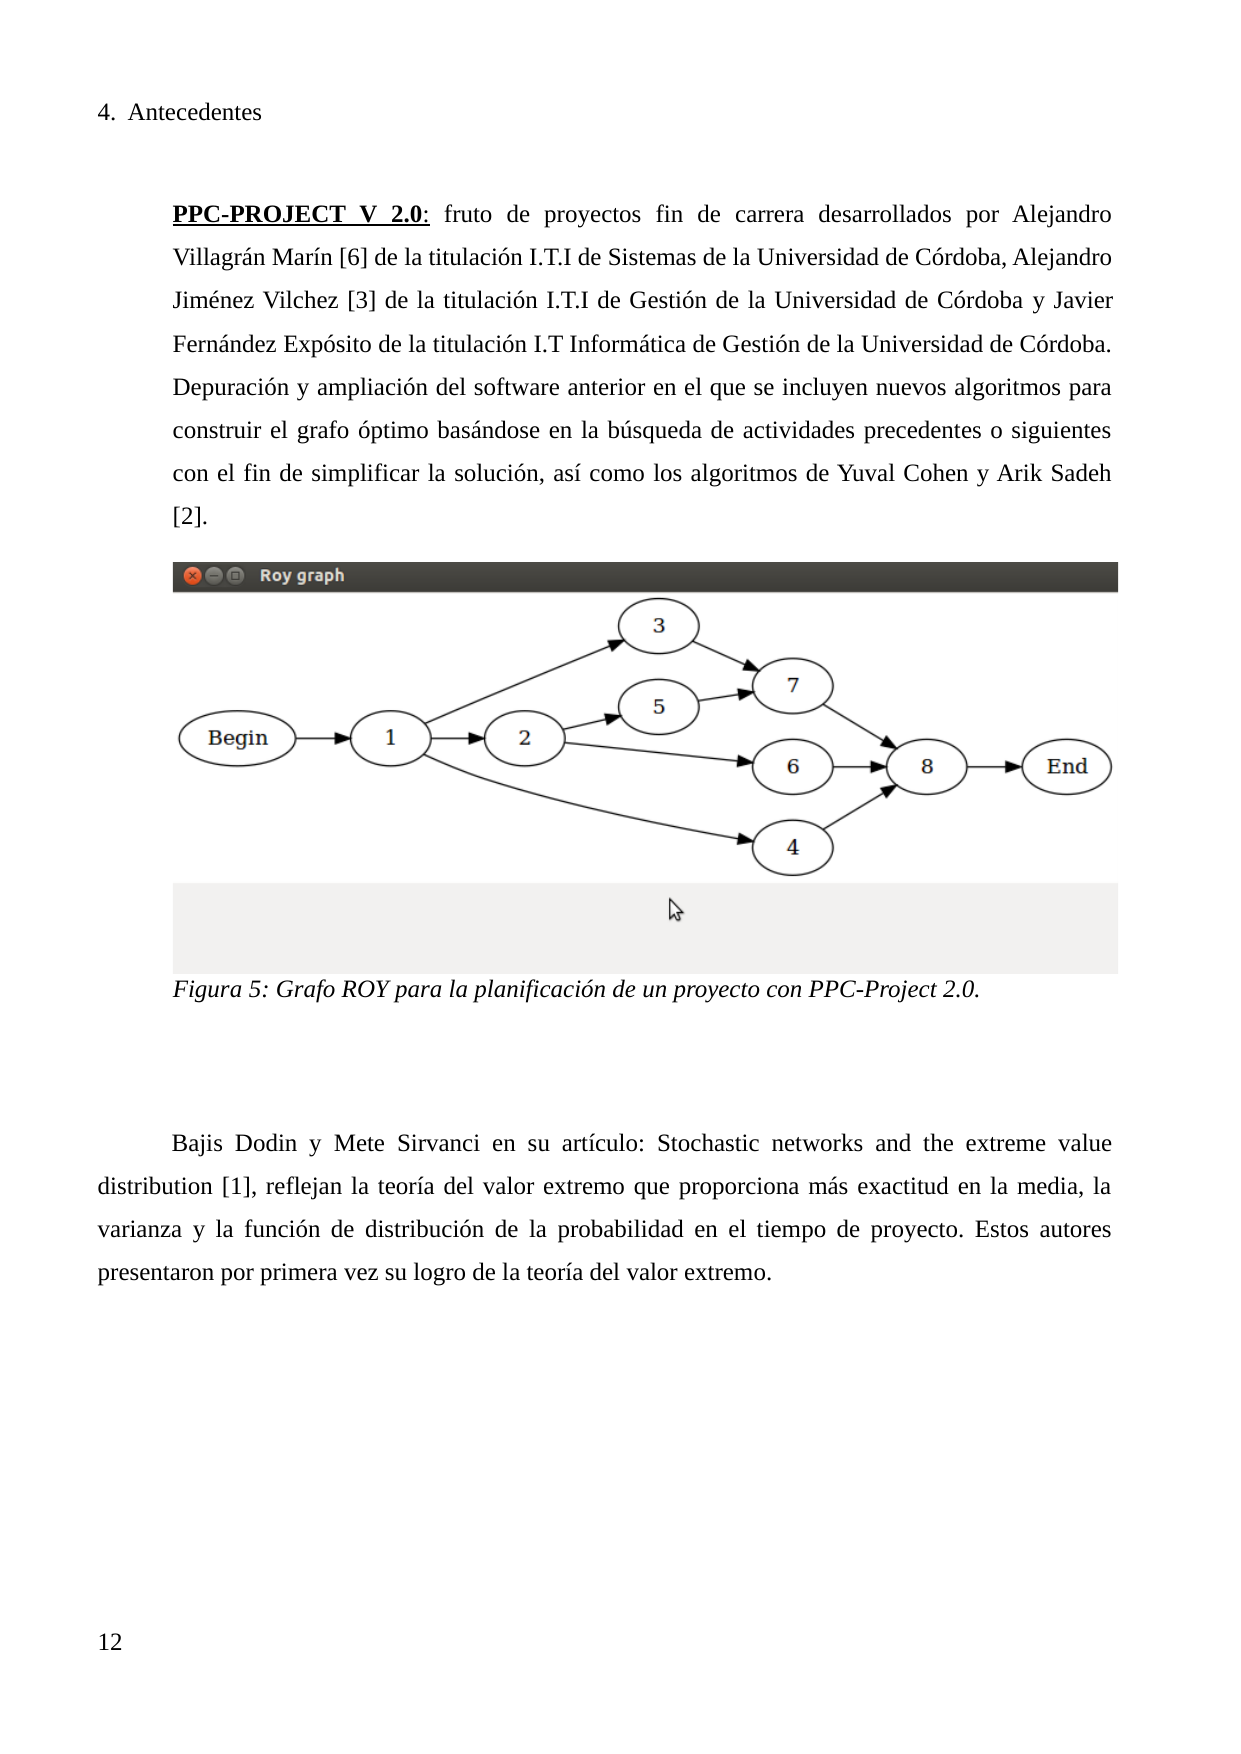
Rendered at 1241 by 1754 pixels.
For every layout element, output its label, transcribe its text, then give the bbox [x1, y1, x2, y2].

list PPC-PROJECT V 2.0: fruto de proyectos fin de carrera desarrollados por Alejandro Villagrán Marín [6] de la titulación I.T.I de Sistemas de la Universidad de Córdoba, Alejandro Jiménez Vilchez [3] de la titulación I.T.I de Gestión de la Universidad de Córdoba y Javier Fernández Expósito de la titulación I.T Informática de Gestión de la Universidad de Córdoba. Depuración y ampliación del software anterior en el que se incluyen nuevos algoritmos para construir el grafo óptimo basándose en la búsqueda de actividades precedentes o siguientes con el fin de simplificar la solución, así como los algoritmos de Yuval Cohen y Arik Sadeh [2]. [135, 199, 1113, 530]
text Figura 5: Grafo ROY para la planificación de un proyecto con PPC-Project 2.0. [173, 974, 1118, 1002]
picture [172, 562, 1119, 974]
text Bajis Dodin y Mete Sirvanci en su artículo: Stochastic networks and the extreme value distribution [1], reflejan la teoría del valor extremo que proporciona más exactitud en la media, la varianza y la función de distribución de la probabilidad en el tiempo de proyecto. Estos autores presentaron por primera vez su logro de la teoría del valor extremo. [97, 1128, 1113, 1286]
